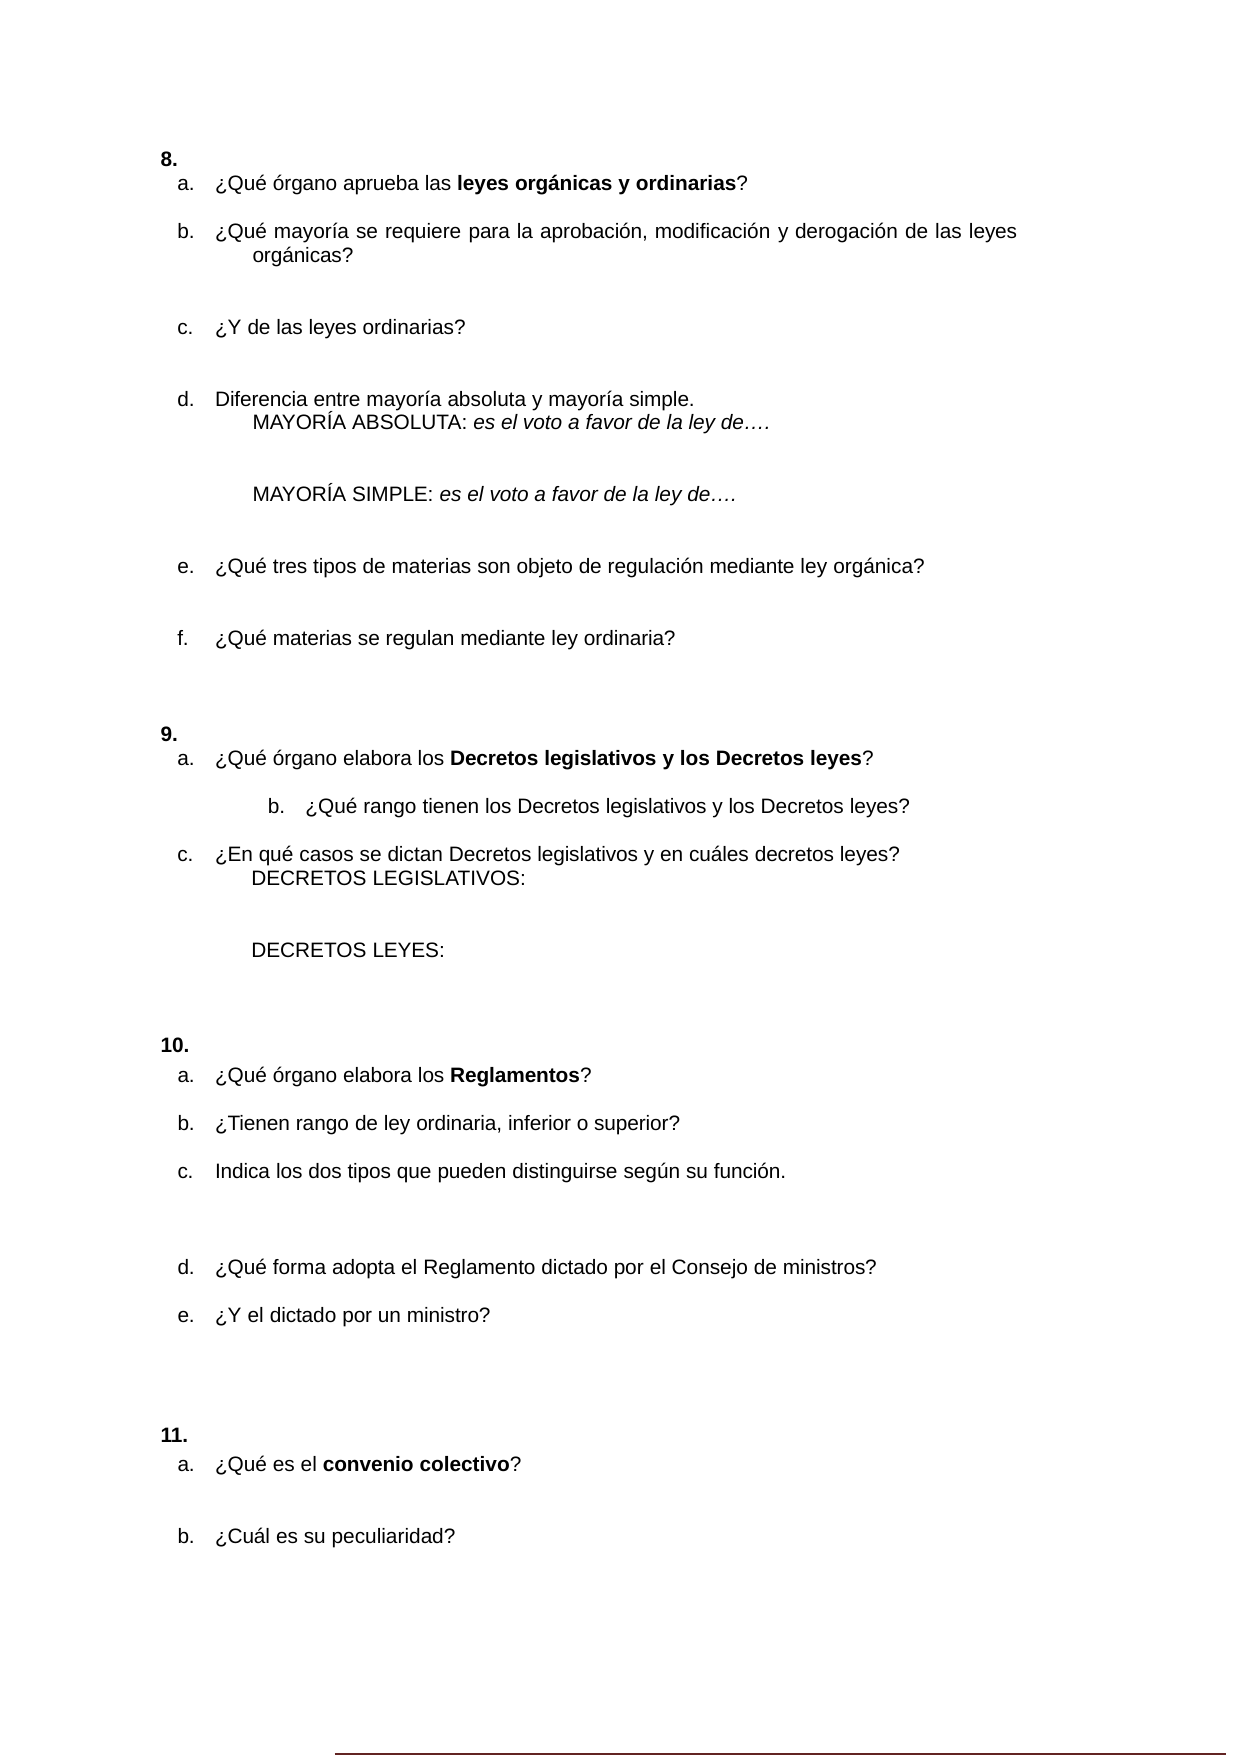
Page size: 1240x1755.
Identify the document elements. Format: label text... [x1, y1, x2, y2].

list ¿Qué materias se regulan mediante ley ordinaria? [177, 626, 1081, 650]
list ¿Qué órgano elabora los Reglamentos? [208, 1063, 1081, 1087]
list ¿Qué es el convenio colectivo? [208, 1452, 1081, 1476]
list ¿En qué casos se dictan Decretos legislativos y en cuáles decretos leyes? DECRETOS LEGISLATIVOS: [177, 842, 940, 889]
list ¿Qué órgano aprueba las leyes orgánicas y ordinarias? [177, 171, 1081, 195]
list ¿Qué mayoría se requiere para la aprobación, modificación y derogación de las leyes orgánicas? [177, 219, 1063, 267]
list ¿Qué órgano elabora los Decretos legislativos y los Decretos leyes? [177, 746, 1081, 770]
list ¿Cuál es su peculiaridad? [208, 1524, 1081, 1548]
text MAYORÍA SIMPLE: es el voto a favor de la ley de…. [252, 482, 1081, 506]
subtitle 9. [160, 722, 1081, 746]
list ¿Qué rango tienen los Decretos legislativos y los Decretos leyes? [268, 794, 1081, 818]
list ¿Tienen rango de ley ordinaria, inferior o superior? [208, 1111, 1081, 1135]
list ¿Qué tres tipos de materias son objeto de regulación mediante ley orgánica? [177, 554, 1081, 578]
list ¿Y de las leyes ordinarias? [177, 315, 1081, 339]
subtitle 11. [160, 1422, 206, 1446]
subtitle 10. [160, 1033, 206, 1057]
text DECRETOS LEYES: [251, 938, 1081, 962]
subtitle 8. [160, 147, 1081, 171]
list Diferencia entre mayoría absoluta y mayoría simple. MAYORÍA ABSOLUTA: es el voto a favor de la ley de…. [177, 387, 775, 434]
list ¿Qué forma adopta el Reglamento dictado por el Consejo de ministros? [208, 1255, 1081, 1279]
list ¿Y el dictado por un ministro? [208, 1303, 1081, 1327]
list Indica los dos tipos que pueden distinguirse según su función. [208, 1159, 1081, 1183]
